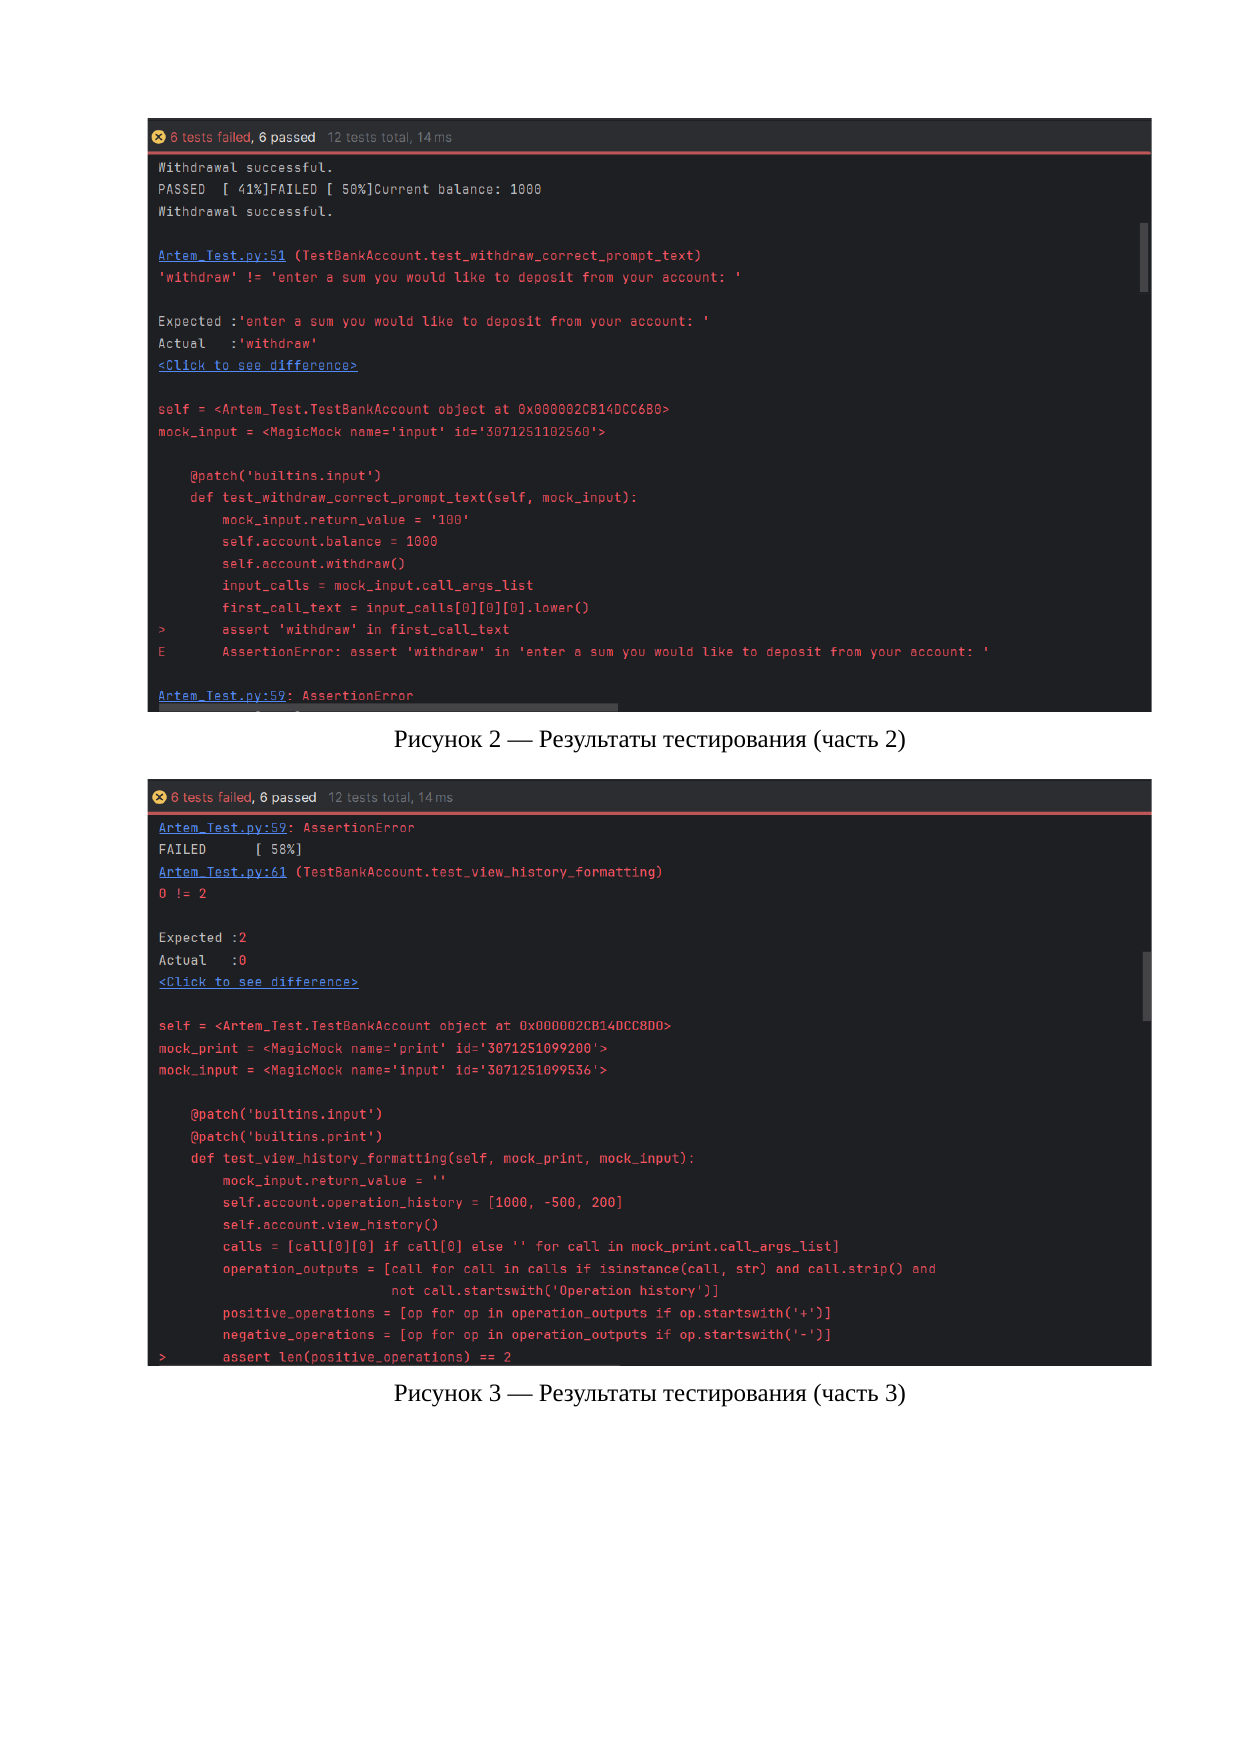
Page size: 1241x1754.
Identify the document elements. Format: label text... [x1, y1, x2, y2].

picture [147, 118, 1152, 712]
text Рисунок 3 ― Результаты тестирования (часть 3) [148, 1378, 1152, 1407]
text Рисунок 2 ― Результаты тестирования (часть 2) [148, 724, 1152, 752]
picture [147, 779, 1152, 1366]
